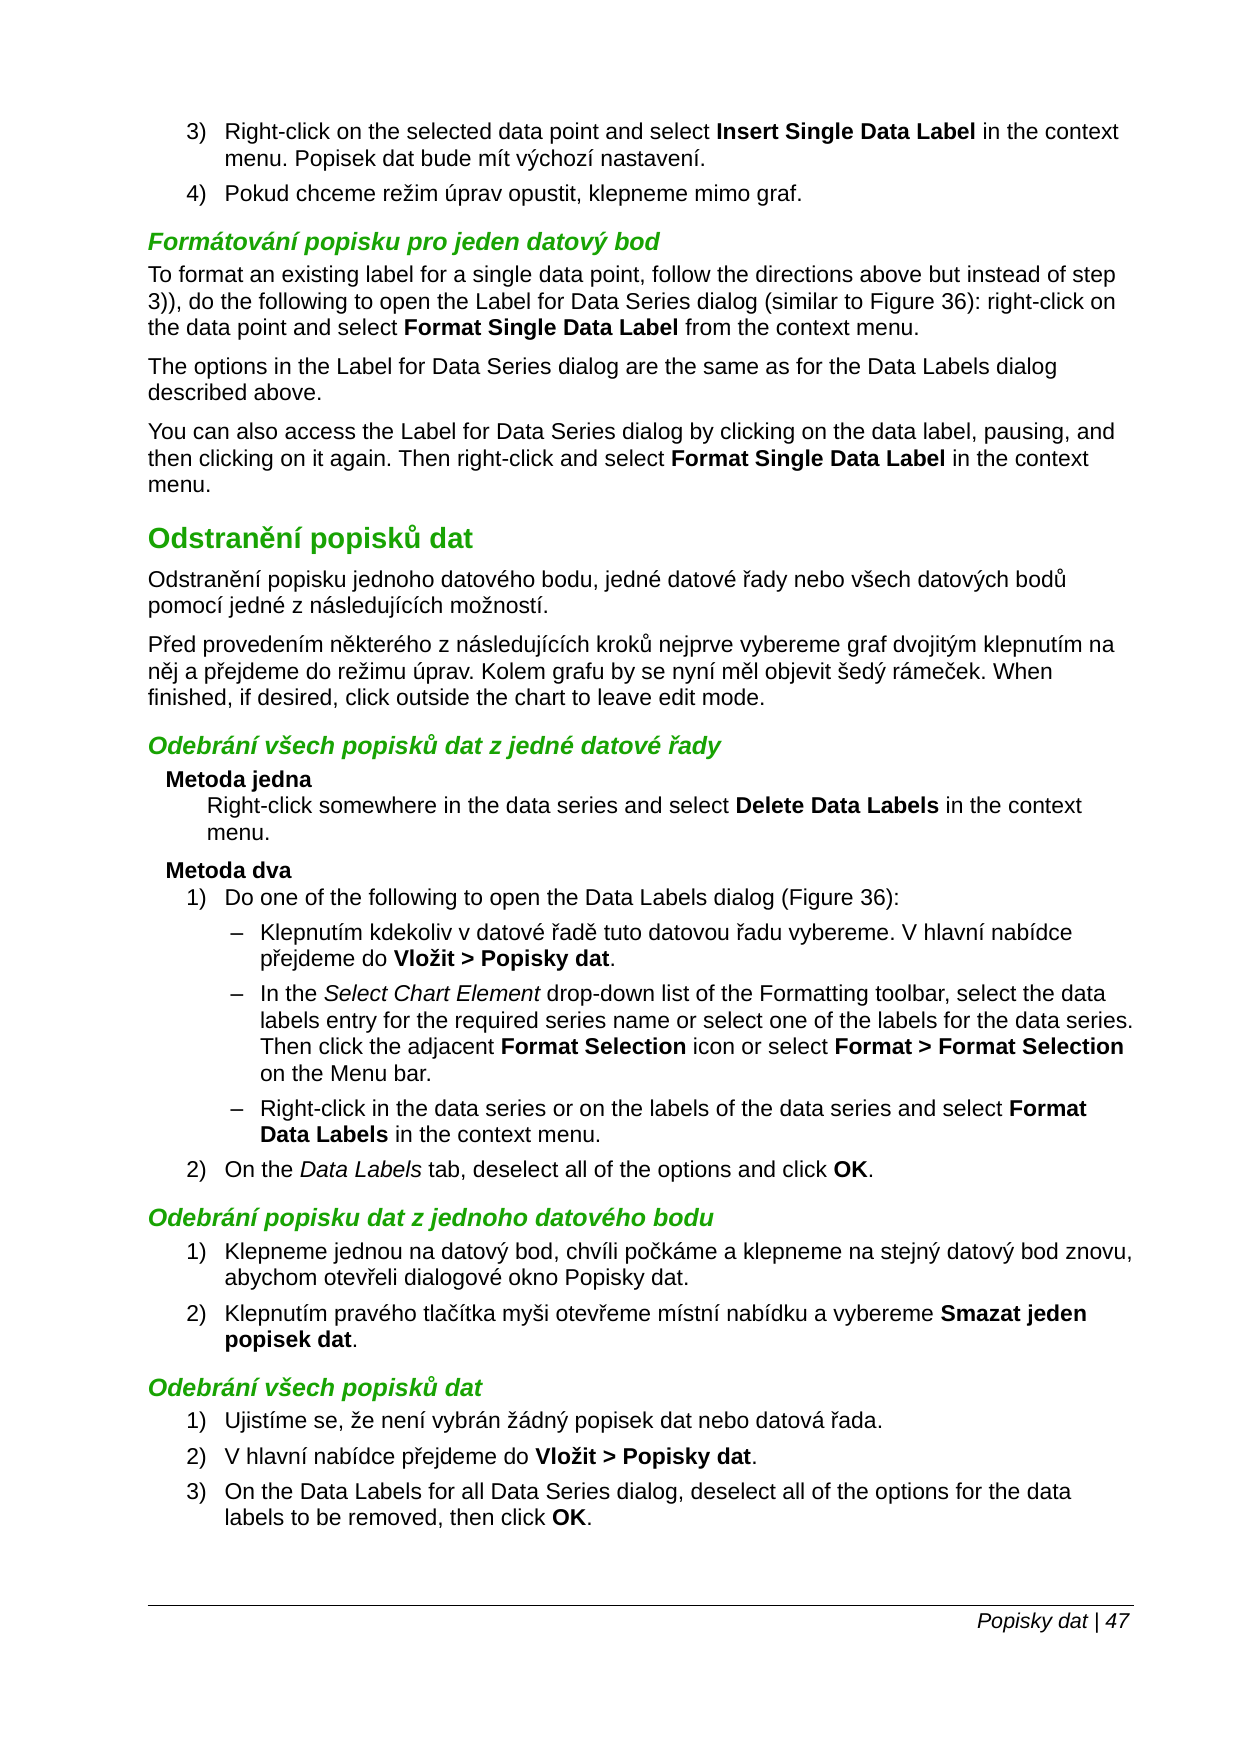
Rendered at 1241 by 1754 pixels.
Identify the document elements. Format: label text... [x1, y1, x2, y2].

list On the Data Labels tab, deselect all of the options and click OK. [207, 1156, 1134, 1183]
list Klepnutím kdekoliv v datové řadě tuto datovou řadu vybereme. V hlavní nabídce přejdeme do Vložit > Popisky dat. [230, 919, 1134, 972]
text To format an existing label for a single data point, follow the directions above but instead of step 3), do the following to open the Label for Data Series dialog (similar to Figure 36): right-click on the data point and select Format Single Data Label from the context menu. [148, 261, 1134, 340]
text Metoda jedna [165, 766, 1134, 792]
list Před provedením některého z následujících kroků nejprve vybereme graf dvojitým klepnutím na něj a přejdeme do režimu úprav. Kolem grafu by se nyní měl objevit šedý rámeček. When finished, if desired, click outside the chart to leave edit mode. [148, 631, 1134, 710]
list Ujistíme se, že není vybrán žádný popisek dat nebo datová řada. [207, 1407, 1134, 1434]
list Do one of the following to open the Data Labels dialog (Figure 36): [207, 884, 1134, 910]
list V hlavní nabídce přejdeme do Vložit > Popisky dat. [207, 1443, 1134, 1469]
list Klepneme jednou na datový bod, chvíli počkáme a klepneme na stejný datový bod znovu, abychom otevřeli dialogové okno Popisky dat. [207, 1238, 1134, 1291]
list Pokud chceme režim úprav opustit, klepneme mimo graf. [207, 180, 1134, 206]
text Metoda dva [165, 857, 1134, 884]
text The options in the Label for Data Series dialog are the same as for the Data Labels dialog described above. [148, 353, 1134, 406]
subtitle Odebrání popisku dat z jednoho datového bodu [148, 1203, 1134, 1232]
list Right-click in the data series or on the labels of the data series and select Format Data Labels in the context menu. [230, 1095, 1134, 1147]
list On the Data Labels for all Data Series dialog, deselect all of the options for the data labels to be removed, then click OK. [207, 1478, 1134, 1531]
list Odstranění popisku jednoho datového bodu, jedné datové řady nebo všech datových bodů pomocí jedné z následujících možností. [148, 566, 1134, 619]
subtitle Odebrání všech popisků dat [148, 1373, 1134, 1402]
list Right-click on the selected data point and select Insert Single Data Label in the context menu. Popisek dat bude mít výchozí nastavení. [207, 118, 1134, 171]
subtitle Formátování popisku pro jeden datový bod [148, 227, 1134, 255]
subtitle Odstranění popisků dat [148, 521, 1134, 554]
subtitle Odebrání všech popisků dat z jedné datové řady [148, 731, 1134, 760]
list Klepnutím pravého tlačítka myši otevřeme místní nabídku a vybereme Smazat jeden popisek dat. [207, 1299, 1134, 1352]
text Right-click somewhere in the data series and select Delete Data Labels in the context menu. [207, 792, 1134, 845]
list In the Select Chart Element drop-down list of the Formatting toolbar, select the data labels entry for the required series name or select one of the labels for the data series. Then click the adjacent Format Selection icon or select Format > Format Selection on the Menu bar. [230, 980, 1134, 1086]
text You can also access the Label for Data Series dialog by clicking on the data label, pausing, and then clicking on it again. Then right-click and select Format Single Data Label in the context menu. [148, 418, 1134, 497]
